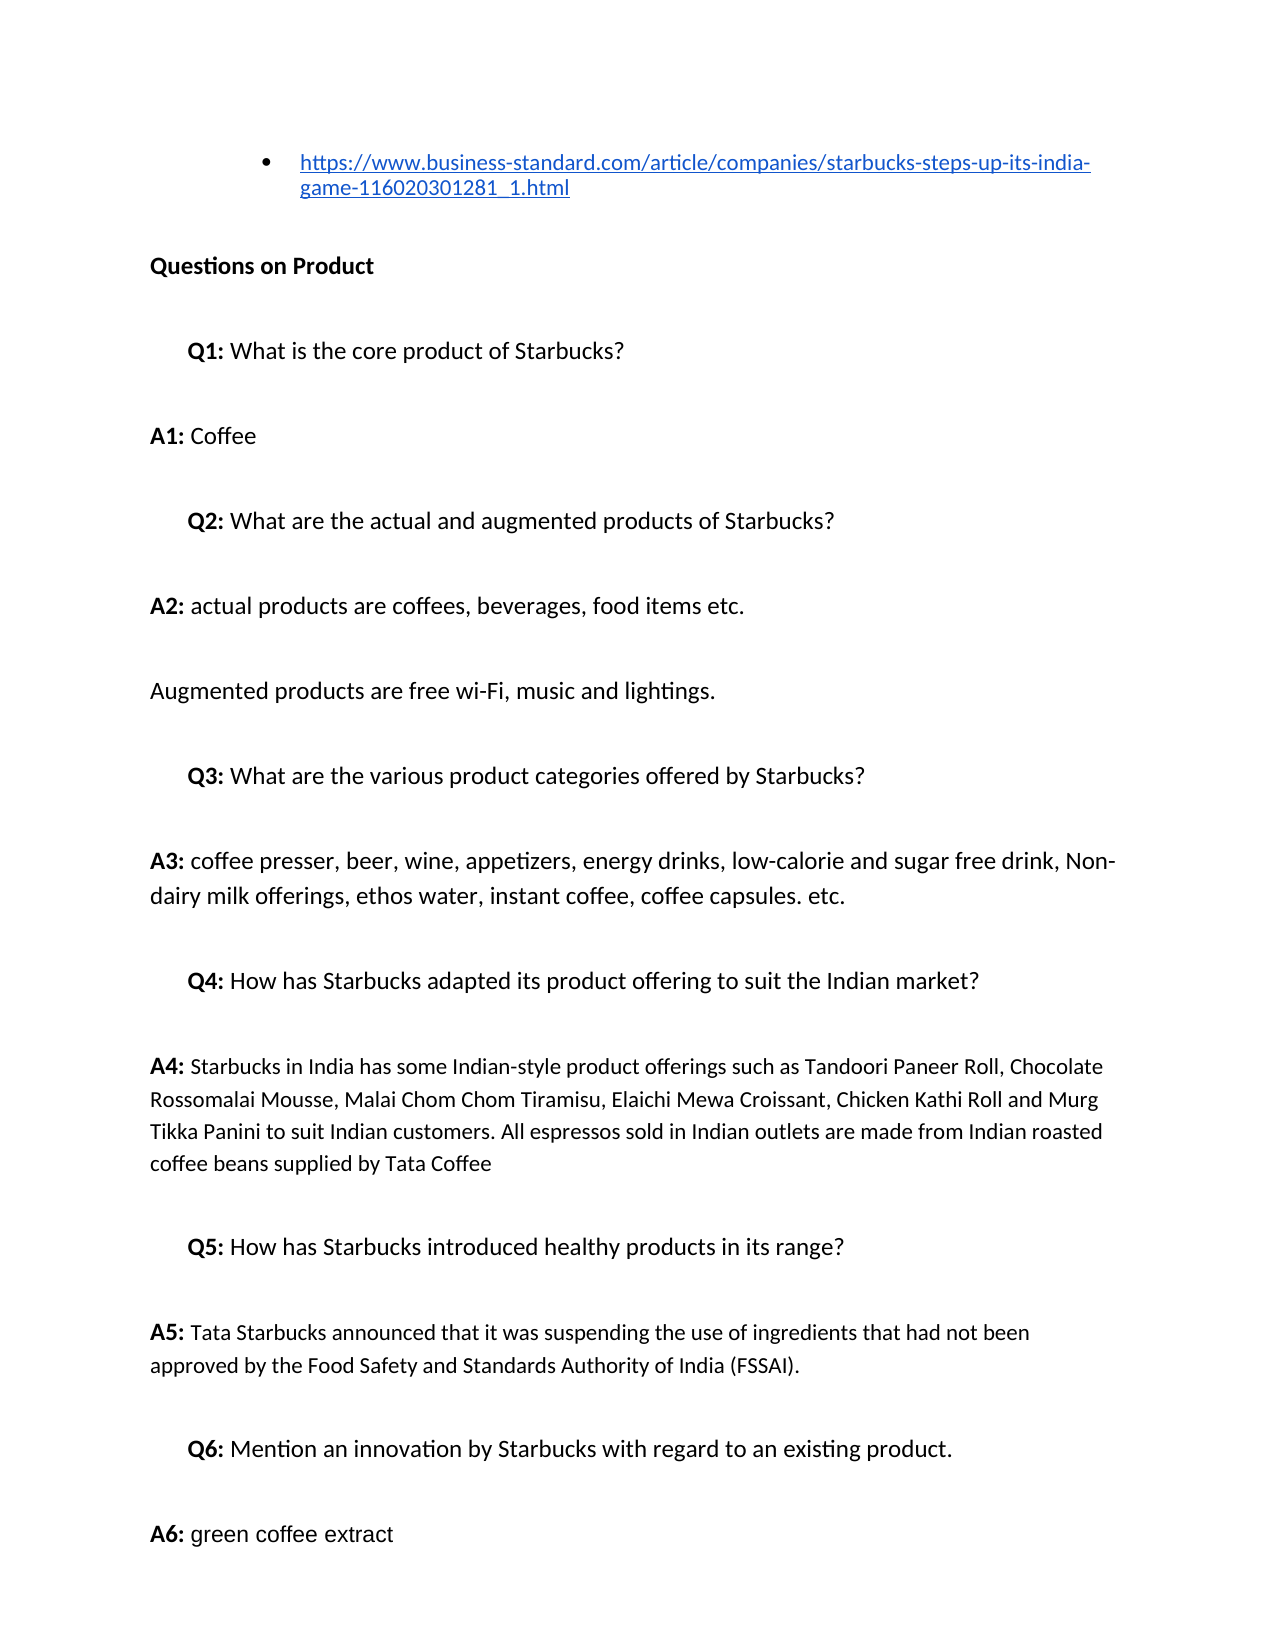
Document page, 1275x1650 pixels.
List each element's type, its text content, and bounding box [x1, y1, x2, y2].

text Q5: How has Starbucks introduced healthy products in its range? [187, 1231, 1125, 1262]
text A1: Coffee [150, 420, 1125, 451]
list https://www.business-standard.com/article/companies/starbucks-steps-up-its-india-game-116020301281_1.html [262, 150, 1125, 200]
text A5: Tata Starbucks announced that it was suspending the use of ingredients that had not been approved by the Food Safety and Standards Authority of India (FSSAI). [150, 1316, 1125, 1379]
text Questions on Product [150, 250, 1125, 281]
text Q2: What are the actual and augmented products of Starbucks? [187, 505, 1125, 536]
text A2: actual products are coffees, beverages, food items etc. [150, 590, 1125, 621]
text Q1: What is the core product of Starbucks? [187, 335, 1125, 366]
text A3: coffee presser, beer, wine, appetizers, energy drinks, low-calorie and sugar free drink, Non-dairy milk offerings, ethos water, instant coffee, coffee capsules. etc. [150, 845, 1125, 911]
text Q4: How has Starbucks adapted its product offering to suit the Indian market? [187, 965, 1125, 996]
text Q6: Mention an innovation by Starbucks with regard to an existing product. [187, 1433, 1125, 1464]
text A4: Starbucks in India has some Indian-style product offerings such as Tandoori Paneer Roll, Chocolate Rossomalai Mousse, Malai Chom Chom Tiramisu, Elaichi Mewa Croissant, Chicken Kathi Roll and Murg Tikka Panini to suit Indian customers. All espressos sold in Indian outlets are made from Indian roasted coffee beans supplied by Tata Coffee [150, 1050, 1125, 1177]
text Q3: What are the various product categories offered by Starbucks? [187, 760, 1125, 791]
text A6: green coffee extract [150, 1518, 1125, 1549]
text Augmented products are free wi-Fi, music and lightings. [150, 675, 1125, 706]
